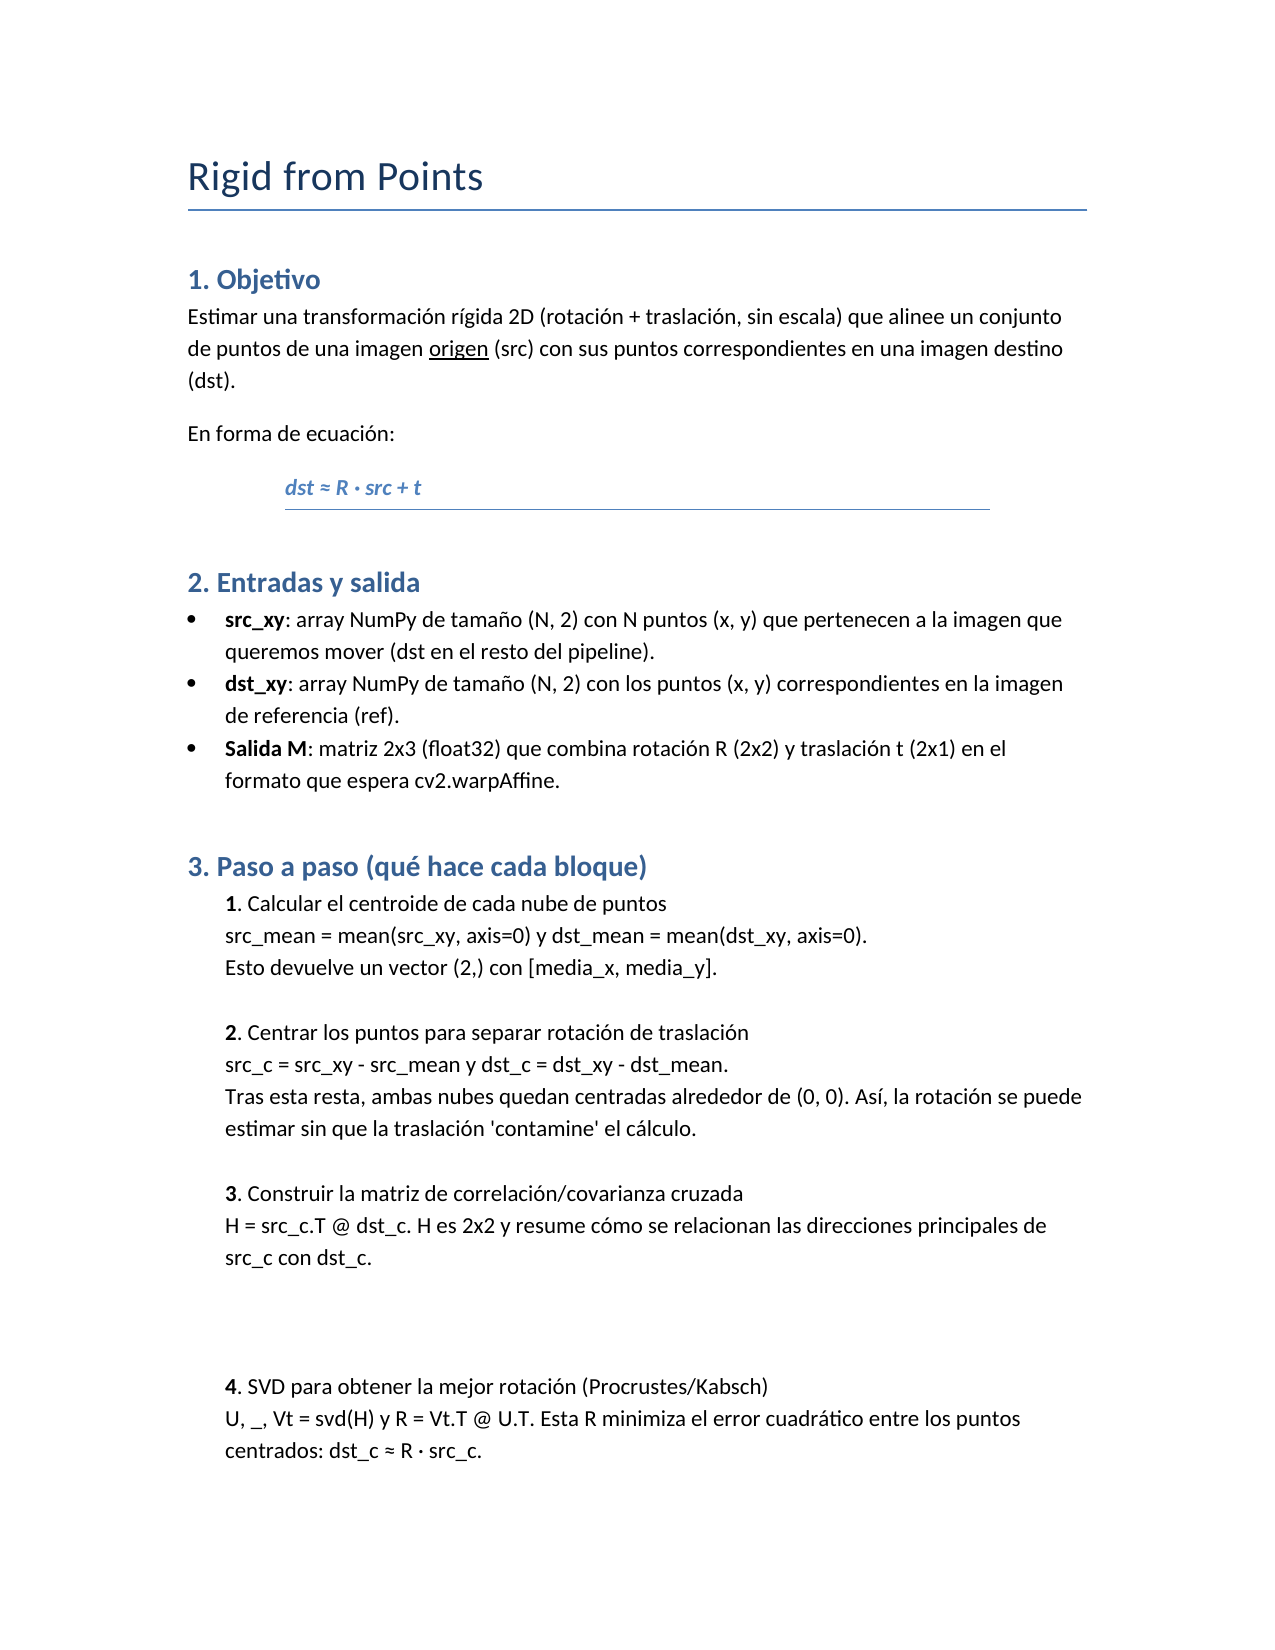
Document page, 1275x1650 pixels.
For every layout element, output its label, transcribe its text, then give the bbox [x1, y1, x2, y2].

list U, _, Vt = svd(H) y R = Vt.T @ U.T. Esta R minimiza el error cuadrático entre los puntos centrados: dst_c ≈ R · src_c. [187, 1404, 1087, 1464]
text Estimar una transformación rígida 2D (rotación + traslación, sin escala) que alinee un conjunto de puntos de una imagen origen (src) con sus puntos correspondientes en una imagen destino (dst). [187, 302, 1087, 394]
subtitle 3. Paso a paso (qué hace cada bloque) [187, 848, 1087, 884]
list 1. Calcular el centroide de cada nube de puntos [187, 889, 1087, 917]
list 2. Centrar los puntos para separar rotación de traslación [187, 1018, 1087, 1046]
list src_xy: array NumPy de tamaño (N, 2) con N puntos (x, y) que pertenecen a la imagen que queremos mover (dst en el resto del pipeline). [187, 605, 1087, 665]
title Rigid from Points [187, 150, 1087, 211]
subtitle 1. Objetivo [187, 261, 1087, 297]
list H = src_c.T @ dst_c. H es 2x2 y resume cómo se relacionan las direcciones principales de src_c con dst_c. [187, 1211, 1087, 1271]
subtitle 2. Entradas y salida [187, 564, 1087, 600]
list src_c = src_xy - src_mean y dst_c = dst_xy - dst_mean. [187, 1050, 1087, 1078]
list dst_xy: array NumPy de tamaño (N, 2) con los puntos (x, y) correspondientes en la imagen de referencia (ref). [187, 669, 1087, 730]
list Esto devuelve un vector (2,) con [media_x, media_y]. [187, 953, 1087, 982]
list src_mean = mean(src_xy, axis=0) y dst_mean = mean(dst_xy, axis=0). [187, 921, 1087, 949]
text En forma de ecuación: [187, 419, 1087, 448]
list 4. SVD para obtener la mejor rotación (Procrustes/Kabsch) [187, 1372, 1087, 1400]
list Salida M: matriz 2x3 (float32) que combina rotación R (2x2) y traslación t (2x1) en el formato que espera cv2.warpAffine. [187, 734, 1087, 794]
text dst ≈ R · src + t [285, 473, 990, 509]
list Tras esta resta, ambas nubes quedan centradas alrededor de (0, 0). Así, la rotación se puede estimar sin que la traslación 'contamine' el cálculo. [187, 1082, 1087, 1142]
list 3. Construir la matriz de correlación/covarianza cruzada [187, 1179, 1087, 1207]
